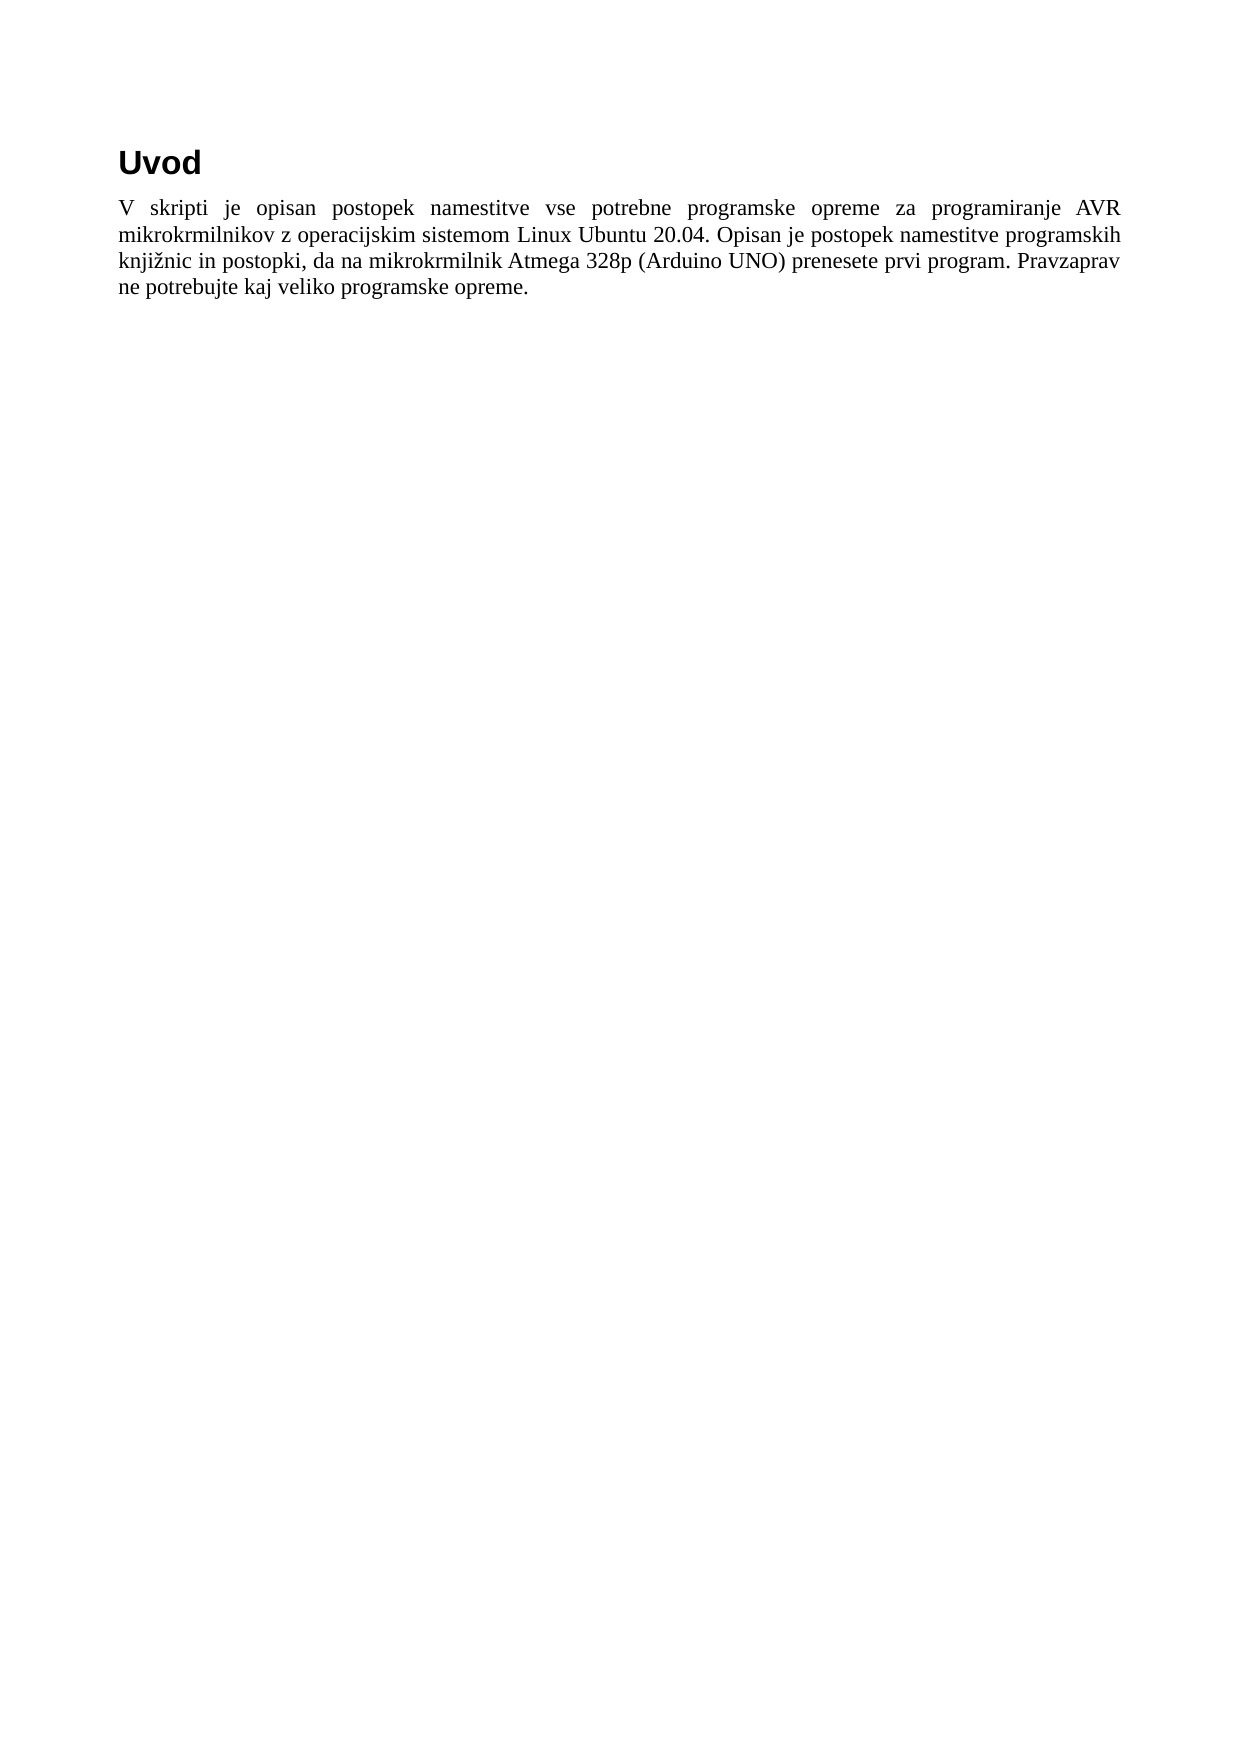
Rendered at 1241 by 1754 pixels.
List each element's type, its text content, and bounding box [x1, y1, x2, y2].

text V skripti je opisan postopek namestitve vse potrebne programske opreme za programiranje AVR mikrokrmilnikov z operacijskim sistemom Linux Ubuntu 20.04. Opisan je postopek namestitve programskih knjižnic in postopki, da na mikrokrmilnik Atmega 328p (Arduino UNO) prenesete prvi program. Pravzaprav ne potrebujte kaj veliko programske opreme. [118, 194, 1122, 300]
subtitle Uvod [118, 143, 1122, 182]
